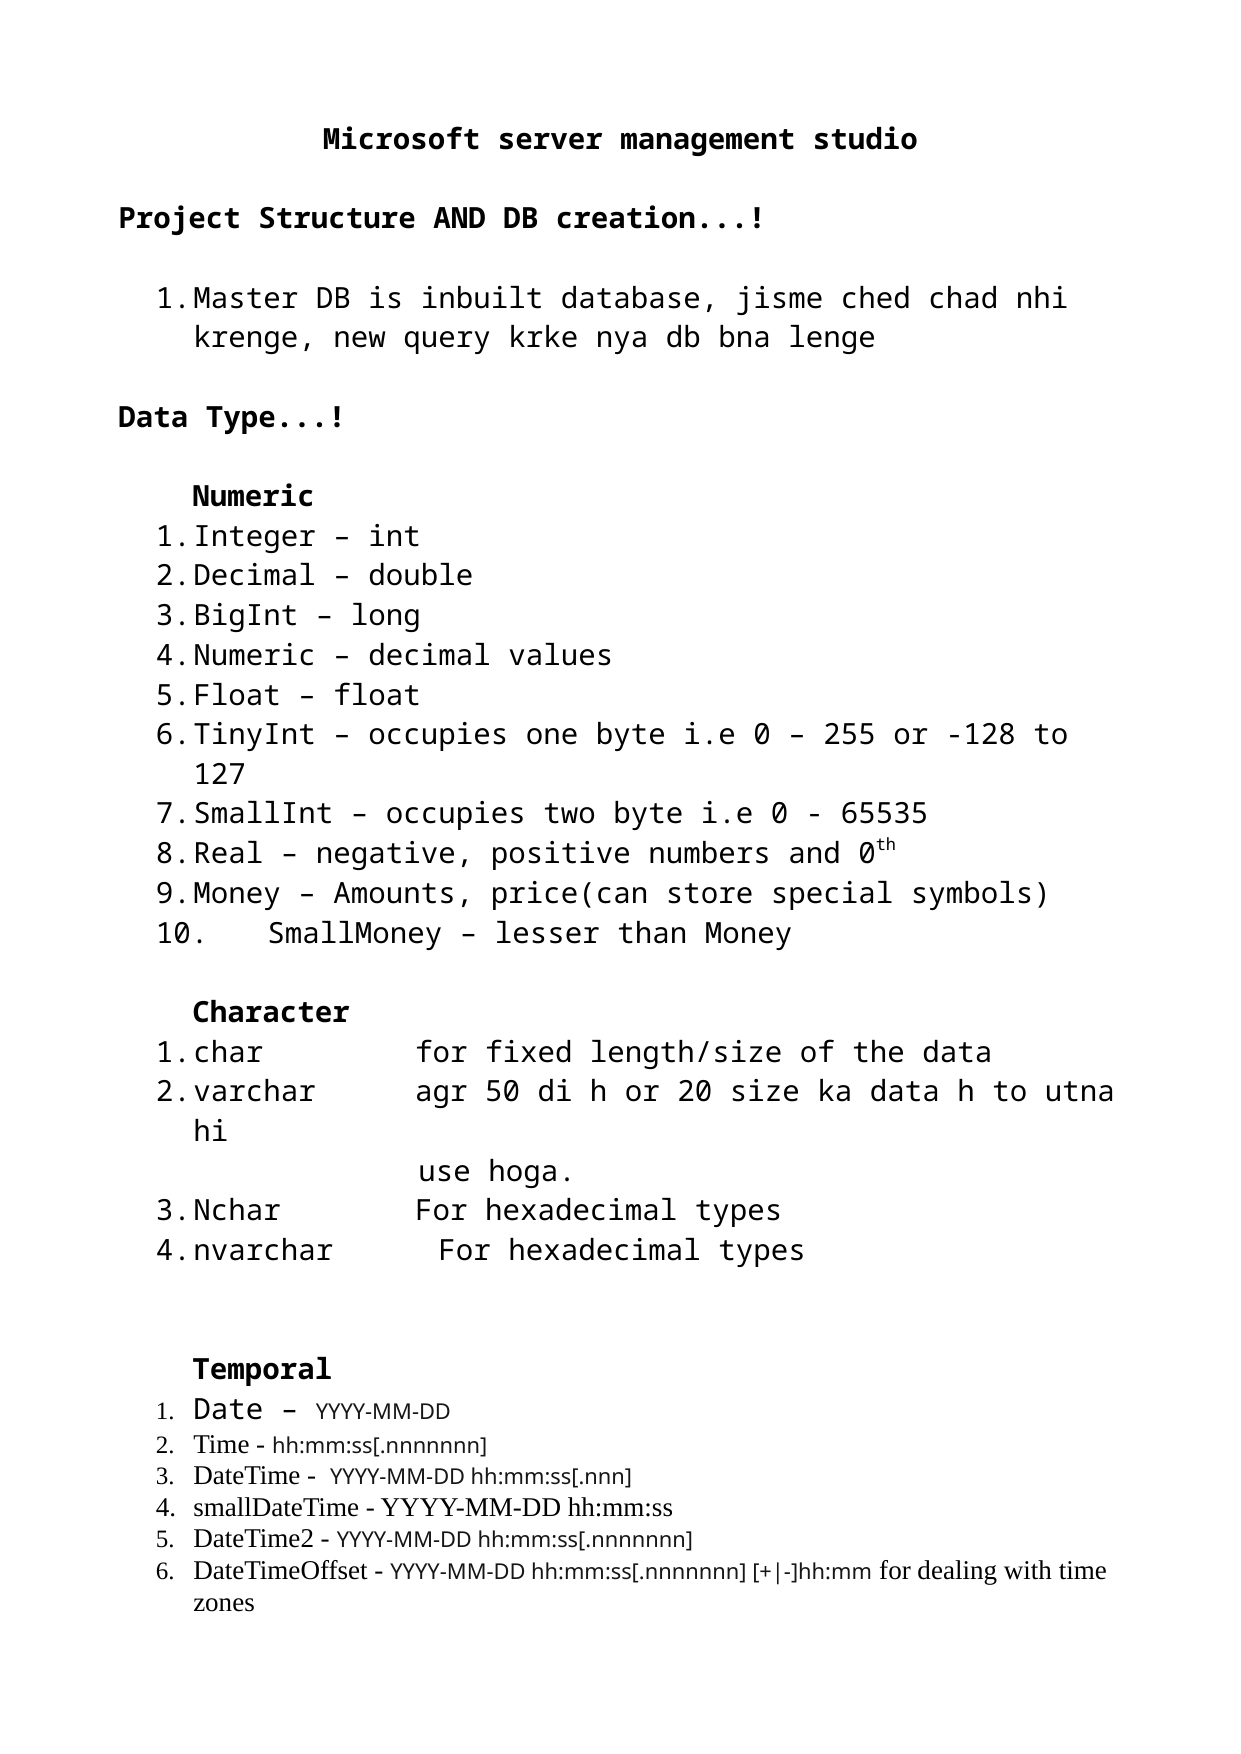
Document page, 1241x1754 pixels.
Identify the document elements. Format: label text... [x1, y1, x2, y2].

list Float – float [156, 674, 1122, 713]
list nvarchar For hexadecimal types [156, 1229, 1122, 1269]
list DateTime2 - YYYY-MM-DD hh:mm:ss[.nnnnnnn] [156, 1522, 1122, 1554]
list DateTimeOffset - YYYY-MM-DD hh:mm:ss[.nnnnnnn] [+|-]hh:mm for dealing with time zones [156, 1554, 1122, 1617]
list Date – YYYY-MM-DD [156, 1388, 1122, 1428]
list Money – Amounts, price(can store special symbols) [156, 872, 1122, 912]
list varchar agr 50 di h or 20 size ka data h to utna hi [156, 1071, 1122, 1150]
list Time - hh:mm:ss[.nnnnnnn] [156, 1428, 1122, 1459]
list Master DB is inbuilt database, jisme ched chad nhi krenge, new query krke nya db bna lenge [156, 277, 1122, 356]
list Decimal – double [156, 555, 1122, 594]
text Project Structure AND DB creation...! [118, 197, 1122, 237]
list TinyInt – occupies one byte i.e 0 – 255 or -128 to 127 [156, 713, 1122, 793]
list Integer – int [156, 515, 1122, 555]
text Temporal [118, 1348, 1122, 1388]
list SmallMoney – lesser than Money [156, 912, 1122, 952]
list DateTime - YYYY-MM-DD hh:mm:ss[.nnn] [156, 1459, 1122, 1491]
list smallDateTime - YYYY-MM-DD hh:mm:ss [156, 1491, 1122, 1522]
list SmallInt – occupies two byte i.e 0 - 65535 [156, 793, 1122, 832]
text Character [118, 991, 1122, 1031]
list Numeric – decimal values [156, 634, 1122, 674]
list use hoga. [381, 1150, 1122, 1190]
text Numeric [118, 475, 1122, 515]
list Real – negative, positive numbers and 0th [156, 832, 1122, 872]
list BigInt – long [156, 594, 1122, 634]
text Data Type...! [118, 396, 1122, 436]
list char for fixed length/size of the data [156, 1031, 1122, 1071]
list Nchar For hexadecimal types [156, 1190, 1122, 1229]
text Microsoft server management studio [118, 118, 1122, 158]
